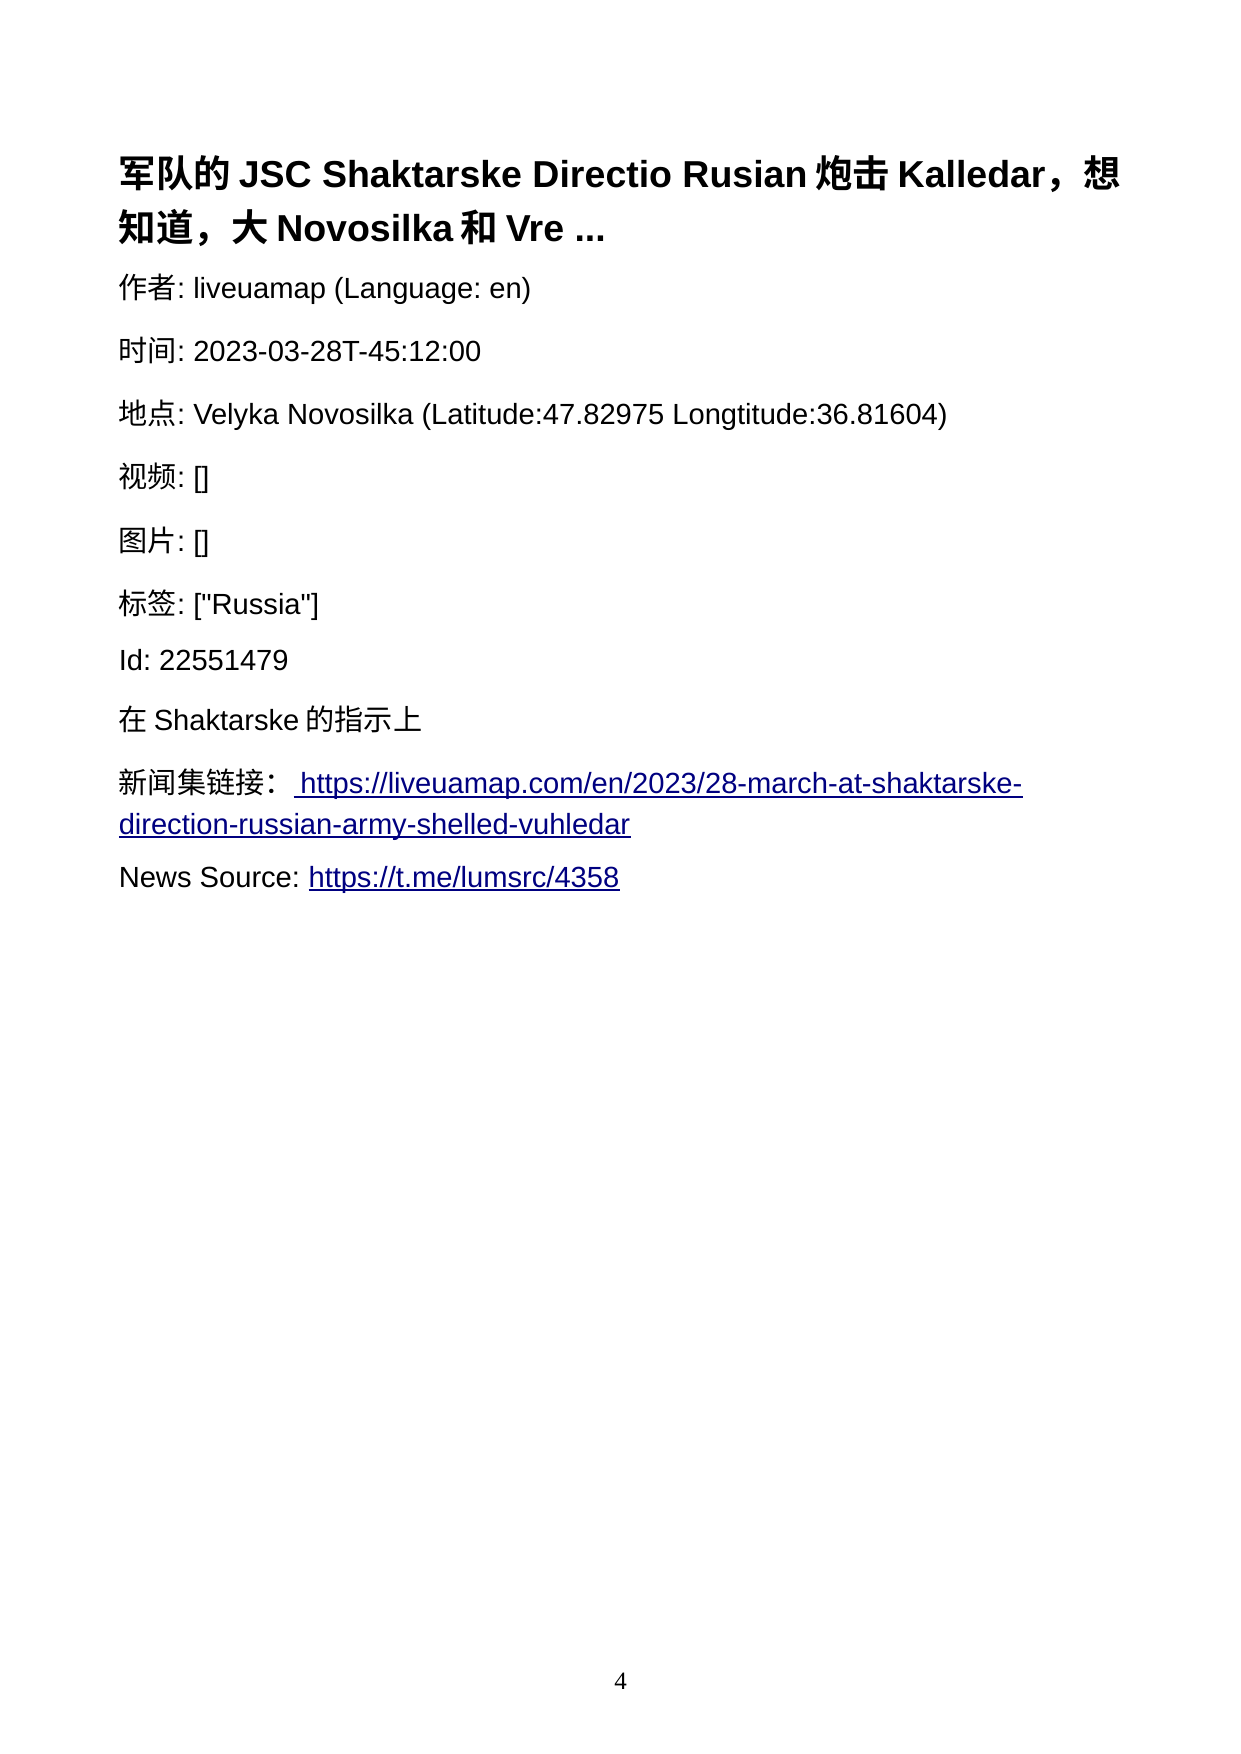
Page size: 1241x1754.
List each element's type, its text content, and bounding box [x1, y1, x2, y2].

text 标签: ["Russia"] [118, 580, 1122, 622]
text 图片: [] [118, 517, 1122, 559]
subtitle 军队的JSC Shaktarske Directio Rusian炮击Kalledar，想知道，大Novosilka和Vre ... [118, 143, 1122, 252]
text 视频: [] [118, 454, 1122, 496]
text 时间: 2023-03-28T-45:12:00 [118, 328, 1122, 370]
text 地点: Velyka Novosilka (Latitude:47.82975 Longtitude:36.81604) [118, 391, 1122, 433]
text 在Shaktarske的指示上 [118, 696, 1122, 739]
text Id: 22551479 [118, 643, 1122, 677]
text 新闻集链接： https://liveuamap.com/en/2023/28-march-at-shaktarske-direction-russian-army-shelled-vuhledar [118, 759, 1122, 840]
text News Source: https://t.me/lumsrc/4358 [118, 860, 1122, 893]
text 作者: liveuamap (Language: en) [118, 264, 1122, 307]
